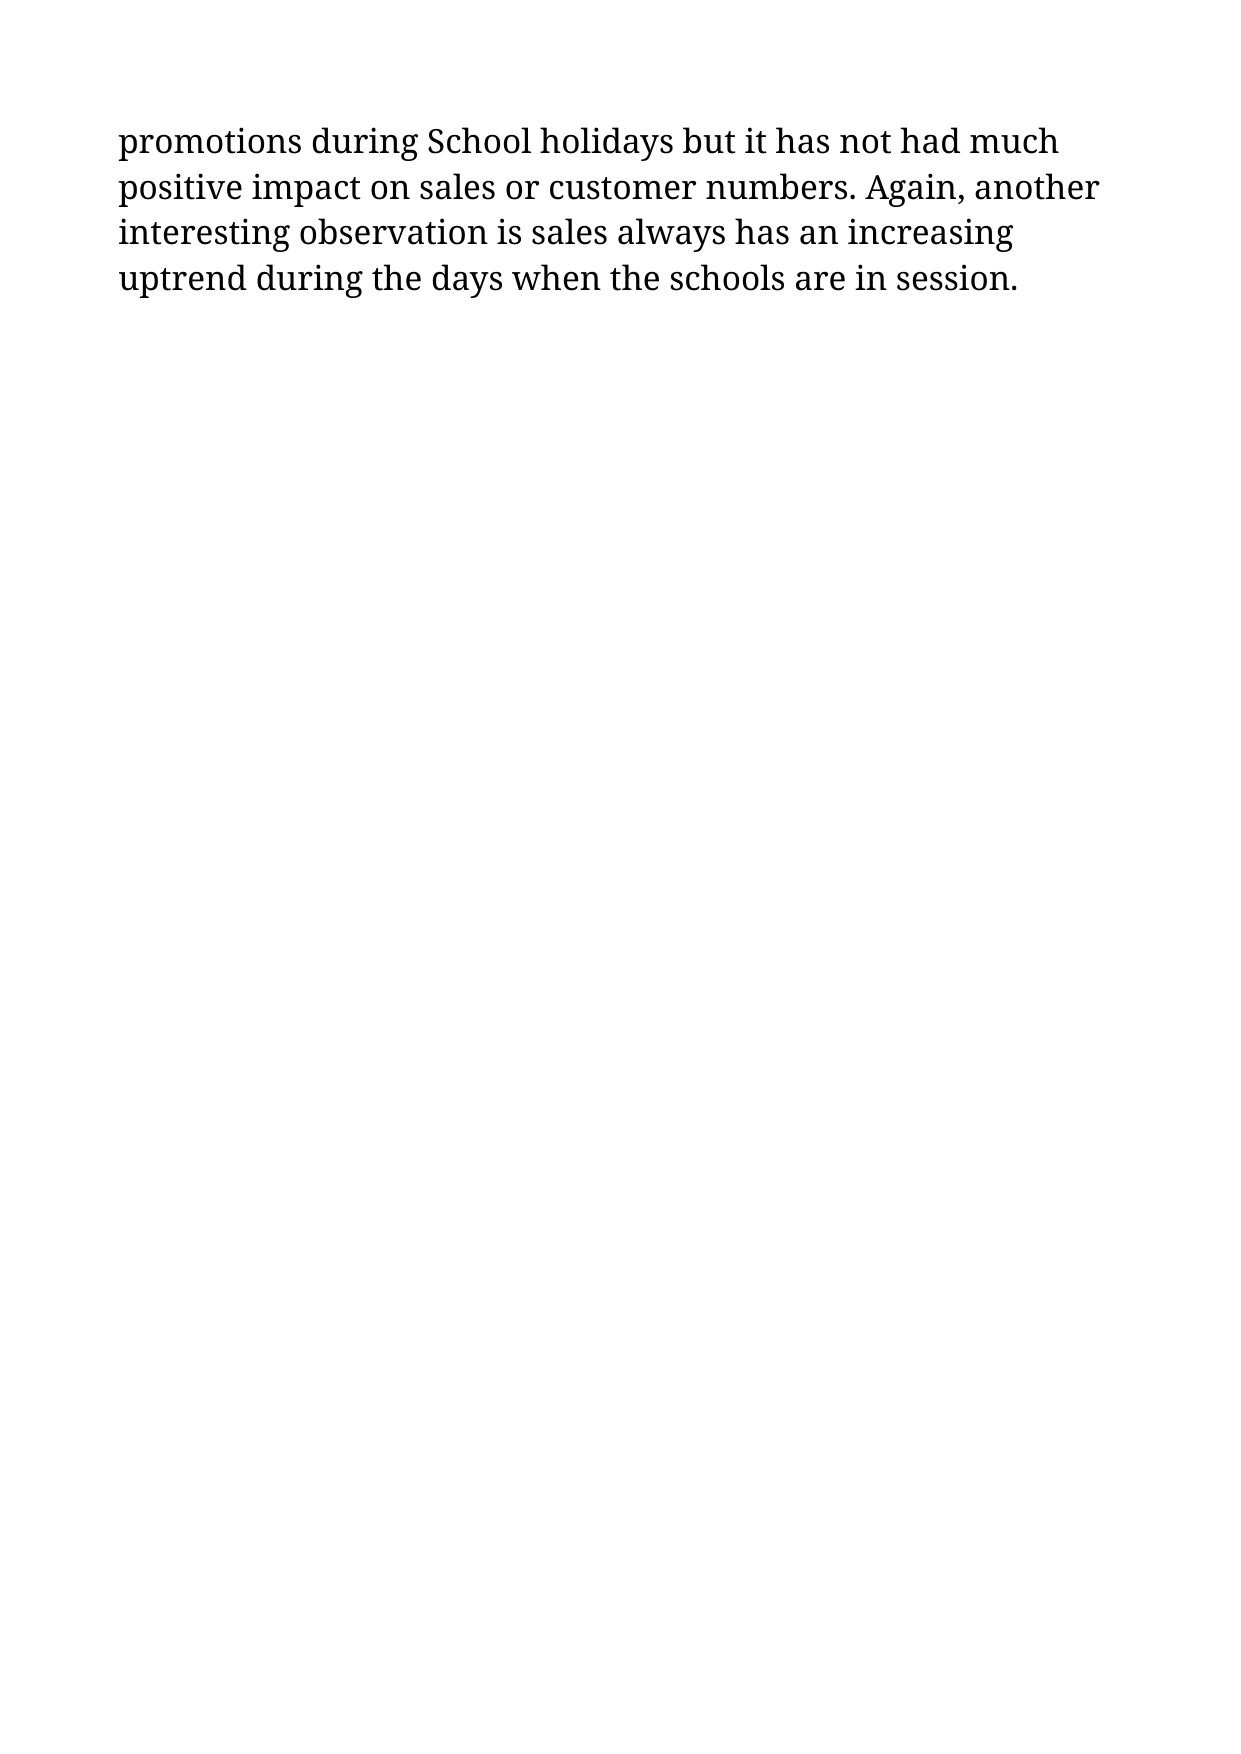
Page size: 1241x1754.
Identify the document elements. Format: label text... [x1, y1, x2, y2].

text promotions during School holidays but it has not had much positive impact on sales or customer numbers. Again, another interesting observation is sales always has an increasing uptrend during the days when the schools are in session. [118, 118, 1122, 300]
